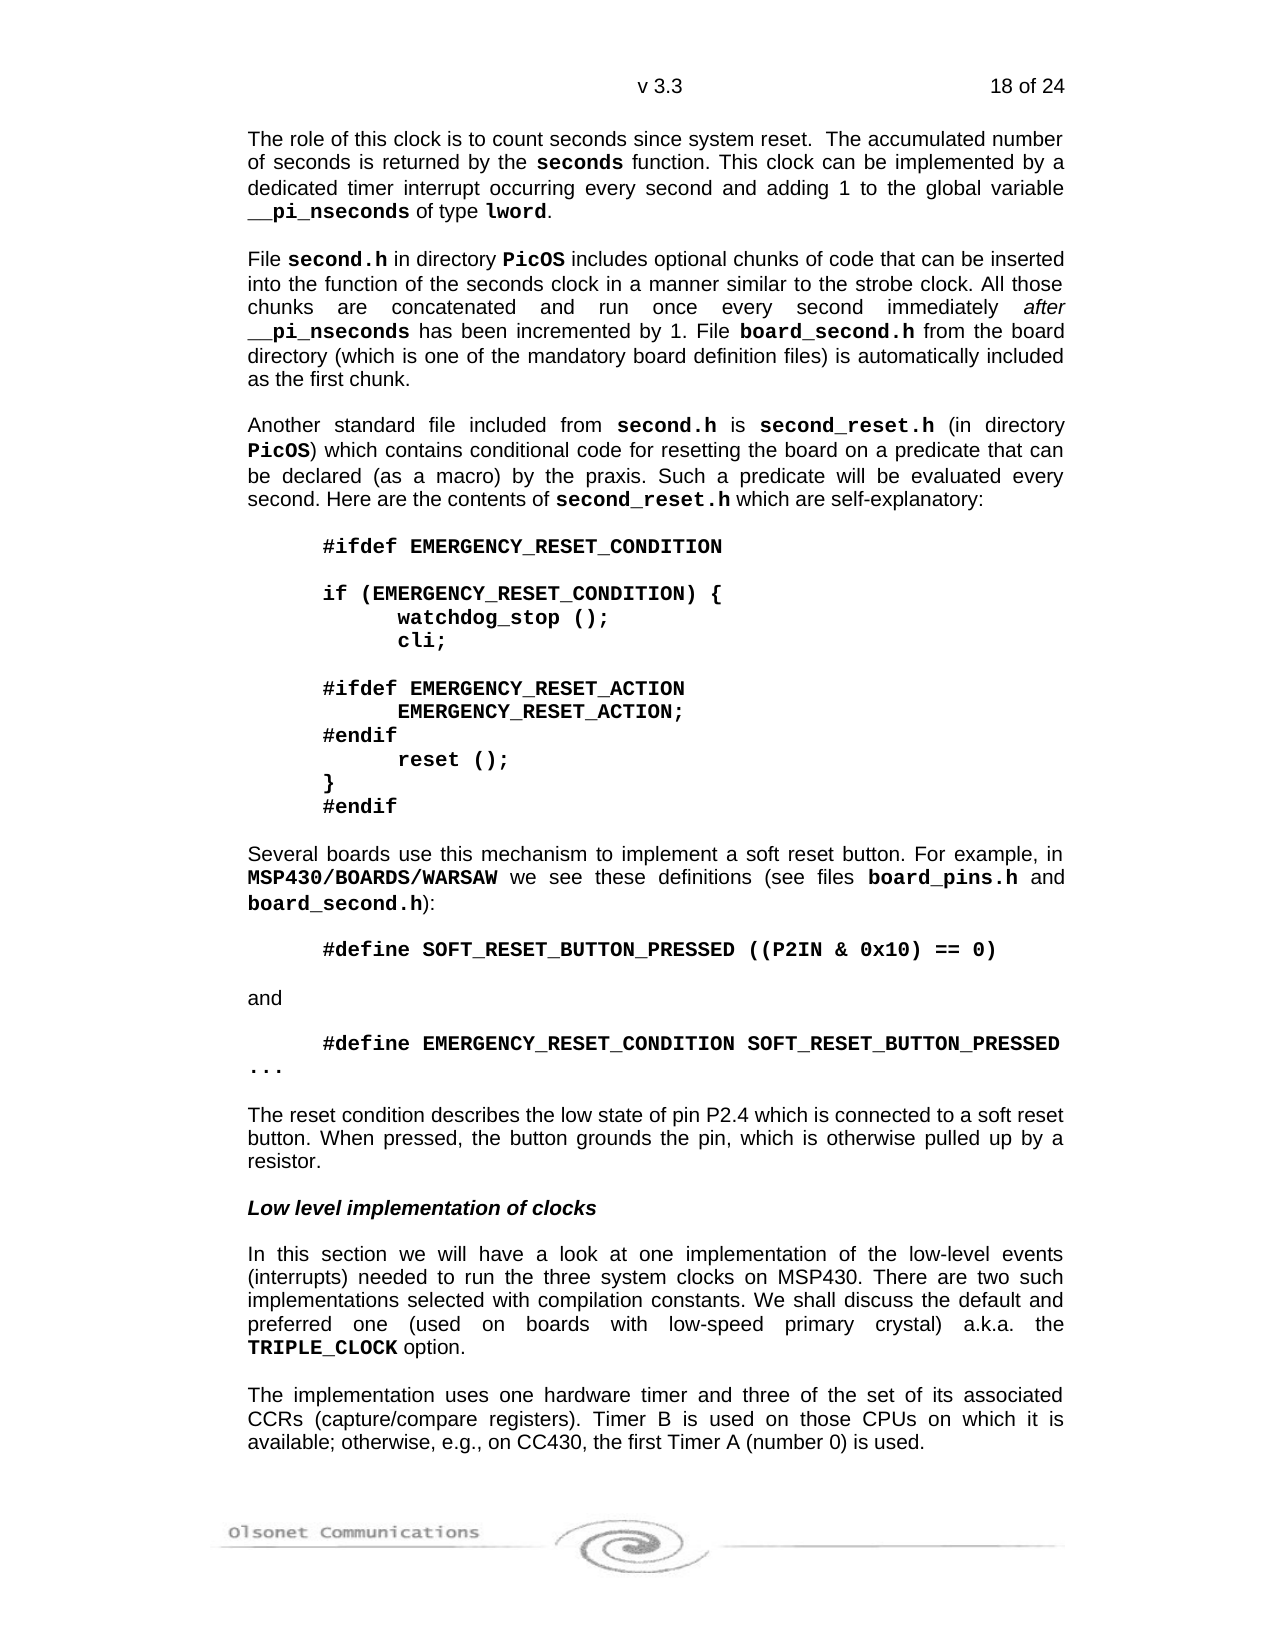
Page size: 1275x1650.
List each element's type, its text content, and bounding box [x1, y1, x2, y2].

text Another standard file included from second.h is second_reset.h (in directory PicOS) which contains conditional code for resetting the board on a predicate that can be declared (as a macro) by the praxis. Such a predicate will be evaluated every second. Here are the contents of second_reset.h which are self-explanatory: [247, 414, 1065, 512]
picture [210, 1504, 1065, 1596]
text #ifdef EMERGENCY_RESET_CONDITION [247, 536, 1065, 559]
text Several boards use this mechanism to implement a soft reset button. For example, in MSP430/BOARDS/WARSAW we see these definitions (see files board_pins.h and board_second.h): [247, 843, 1065, 916]
text In this section we will have a look at one implementation of the low-level events (interrupts) needed to run the three system clocks on MSP430. There are two such implementations selected with compilation constants. We shall discuss the default and preferred one (used on boards with low-speed primary crystal) a.k.a. the TRIPLE_CLOCK option. [247, 1243, 1065, 1361]
text Low level implementation of clocks [247, 1196, 1065, 1219]
text reset (); [247, 748, 1065, 772]
text File second.h in directory PicOS includes optional chunks of code that can be inserted into the function of the seconds clock in a manner similar to the strobe clock. All those chunks are concatenated and run once every second immediately after __pi_nseconds has been incremented by 1. File board_second.h from the board directory (which is one of the mandatory board definition files) is automatically included as the first chunk. [247, 248, 1065, 391]
text cli; [247, 630, 1065, 654]
text ... [247, 1056, 1065, 1080]
text #ifdef EMERGENCY_RESET_ACTION [247, 678, 1065, 701]
text The implementation uses one hardware timer and three of the set of its associated CCRs (capture/compare registers). Timer B is used on those CPUs on which it is available; otherwise, e.g., on CC430, the first Timer A (number 0) is used. [247, 1384, 1065, 1453]
text } [247, 772, 1065, 796]
text EMERGENCY_RESET_ACTION; [247, 701, 1065, 725]
text #define SOFT_RESET_BUTTON_PRESSED ((P2IN & 0x10) == 0) [247, 939, 1065, 963]
text #endif [247, 725, 1065, 748]
text The reset condition describes the low state of pin P2.4 which is connected to a soft reset button. When pressed, the button grounds the pin, which is otherwise pulled up by a resistor. [247, 1103, 1065, 1173]
text #define EMERGENCY_RESET_CONDITION SOFT_RESET_BUTTON_PRESSED [247, 1033, 1065, 1056]
text if (EMERGENCY_RESET_CONDITION) { [247, 583, 1065, 607]
text The role of this clock is to count seconds since system reset. The accumulated number of seconds is returned by the seconds function. This clock can be implemented by a dedicated timer interrupt occurring every second and adding 1 to the global variable __pi_nseconds of type lword. [247, 128, 1065, 224]
text watchdog_stop (); [247, 607, 1065, 630]
text #endif [247, 796, 1065, 819]
text and [247, 986, 1065, 1009]
